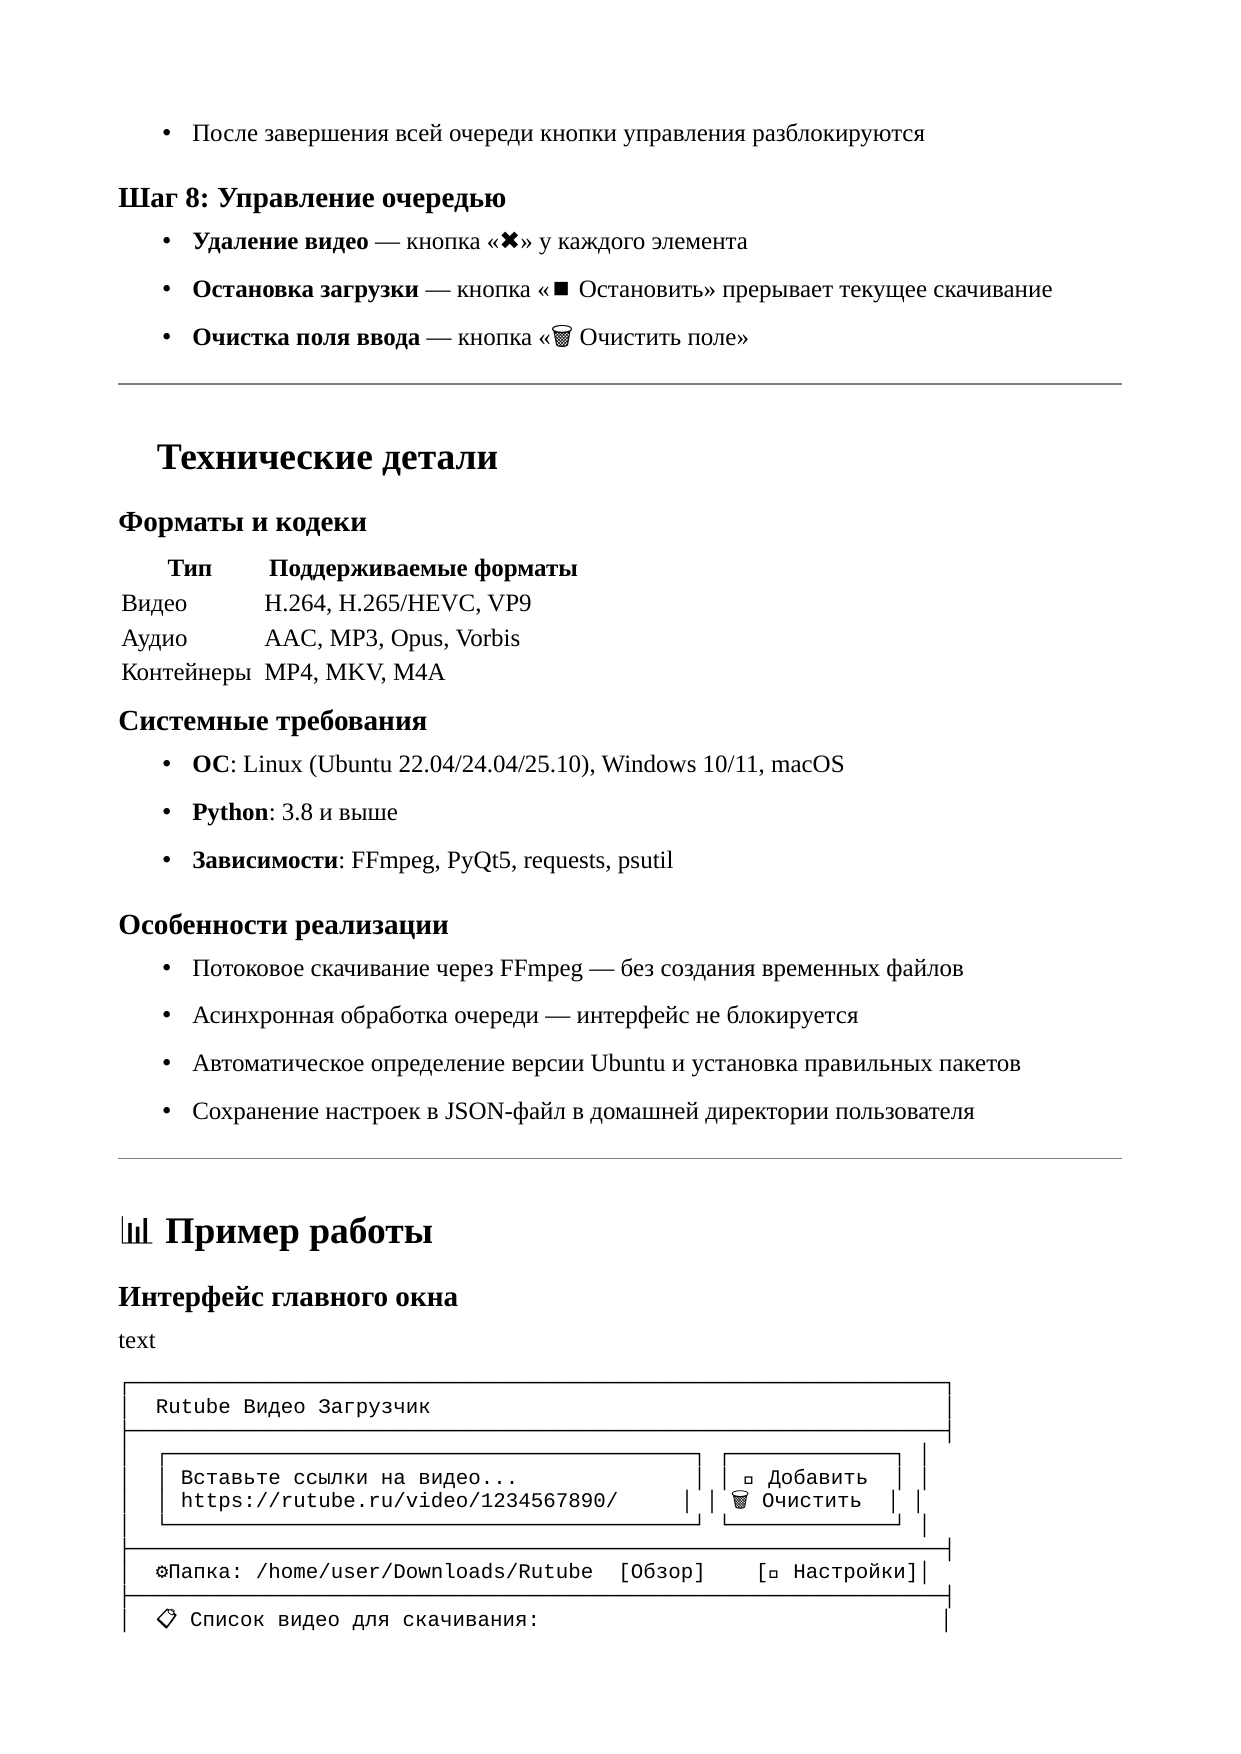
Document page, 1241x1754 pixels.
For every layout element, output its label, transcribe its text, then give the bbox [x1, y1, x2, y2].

text ├─────────────────────────────────────────────────────────────────┤ [950, 1538, 1122, 1561]
table_cell MP4, MKV, M4A [261, 654, 586, 689]
table_cell AAC, MP3, Opus, Vorbis [261, 620, 586, 654]
subtitle Системные требования [118, 703, 1122, 737]
text │ │ https://rutube.ru/video/1234567890/ │ │ 🗑 Очистить │ │ [118, 1491, 1122, 1514]
table_header Тип [118, 551, 261, 585]
list Python: 3.8 и выше [162, 797, 1122, 826]
table_cell Видео [118, 585, 261, 620]
list Удаление видео — кнопка «✖» у каждого элемента [162, 226, 1122, 255]
text │ 📋 Список видео для скачивания: │ [947, 1609, 1122, 1632]
text │ │ Вставьте ссылки на видео... │ │ ➕ Добавить │ │ [162, 1467, 1122, 1491]
text ├─────────────────────────────────────────────────────────────────┤ [125, 1549, 949, 1561]
list Асинхронная обработка очереди — интерфейс не блокируется [162, 1001, 1122, 1029]
subtitle 🔧 Технические детали [118, 434, 1122, 477]
text ├─────────────────────────────────────────────────────────────────┤ [125, 1538, 949, 1548]
text │ Rutube Видео Загрузчик │ [950, 1396, 1122, 1419]
list После завершения всей очереди кнопки управления разблокируются [162, 118, 1122, 147]
list Автоматическое определение версии Ubuntu и установка правильных пакетов [162, 1048, 1122, 1077]
text │ ┌──────────────────────────────────────────┐ ┌─────────────┐ │ [118, 1443, 1122, 1467]
list Остановка загрузки — кнопка «⏹ Остановить» прерывает текущее скачивание [162, 274, 1122, 303]
text │ 📋 Список видео для скачивания: │ [125, 1609, 946, 1632]
table_header Поддерживаемые форматы [261, 551, 586, 585]
text │ 📁 Папка: /home/user/Downloads/Rutube [Обзор] [⚙ Настройки]│ [118, 1561, 1122, 1585]
text text [118, 1325, 1122, 1353]
list Зависимости: FFmpeg, PyQt5, requests, psutil [162, 845, 1122, 873]
table_cell H.264, H.265/HEVC, VP9 [261, 585, 586, 620]
table_cell Аудио [118, 620, 261, 654]
subtitle 📊 Пример работы [118, 1208, 1122, 1252]
list ОС: Linux (Ubuntu 22.04/24.04/25.10), Windows 10/11, macOS [162, 749, 1122, 778]
list Очистка поля ввода — кнопка «🗑 Очистить поле» [162, 322, 1122, 350]
subtitle Особенности реализации [118, 907, 1122, 940]
subtitle Шаг 8: Управление очередью [118, 180, 1122, 214]
list Сохранение настроек в JSON-файл в домашней директории пользователя [162, 1096, 1122, 1124]
subtitle Форматы и кодеки [118, 504, 1122, 538]
list Потоковое скачивание через FFmpeg — без создания временных файлов [162, 953, 1122, 982]
table_cell Контейнеры [118, 654, 261, 689]
text │ Rutube Видео Загрузчик │ [125, 1396, 949, 1419]
text ┌─────────────────────────────────────────────────────────────────┐ [118, 1372, 1122, 1396]
text ├─────────────────────────────────────────────────────────────────┤ [118, 1419, 1122, 1443]
text ├─────────────────────────────────────────────────────────────────┤ [118, 1585, 1122, 1609]
text │ └──────────────────────────────────────────┘ └─────────────┘ │ [118, 1514, 1122, 1538]
subtitle Интерфейс главного окна [118, 1279, 1122, 1312]
